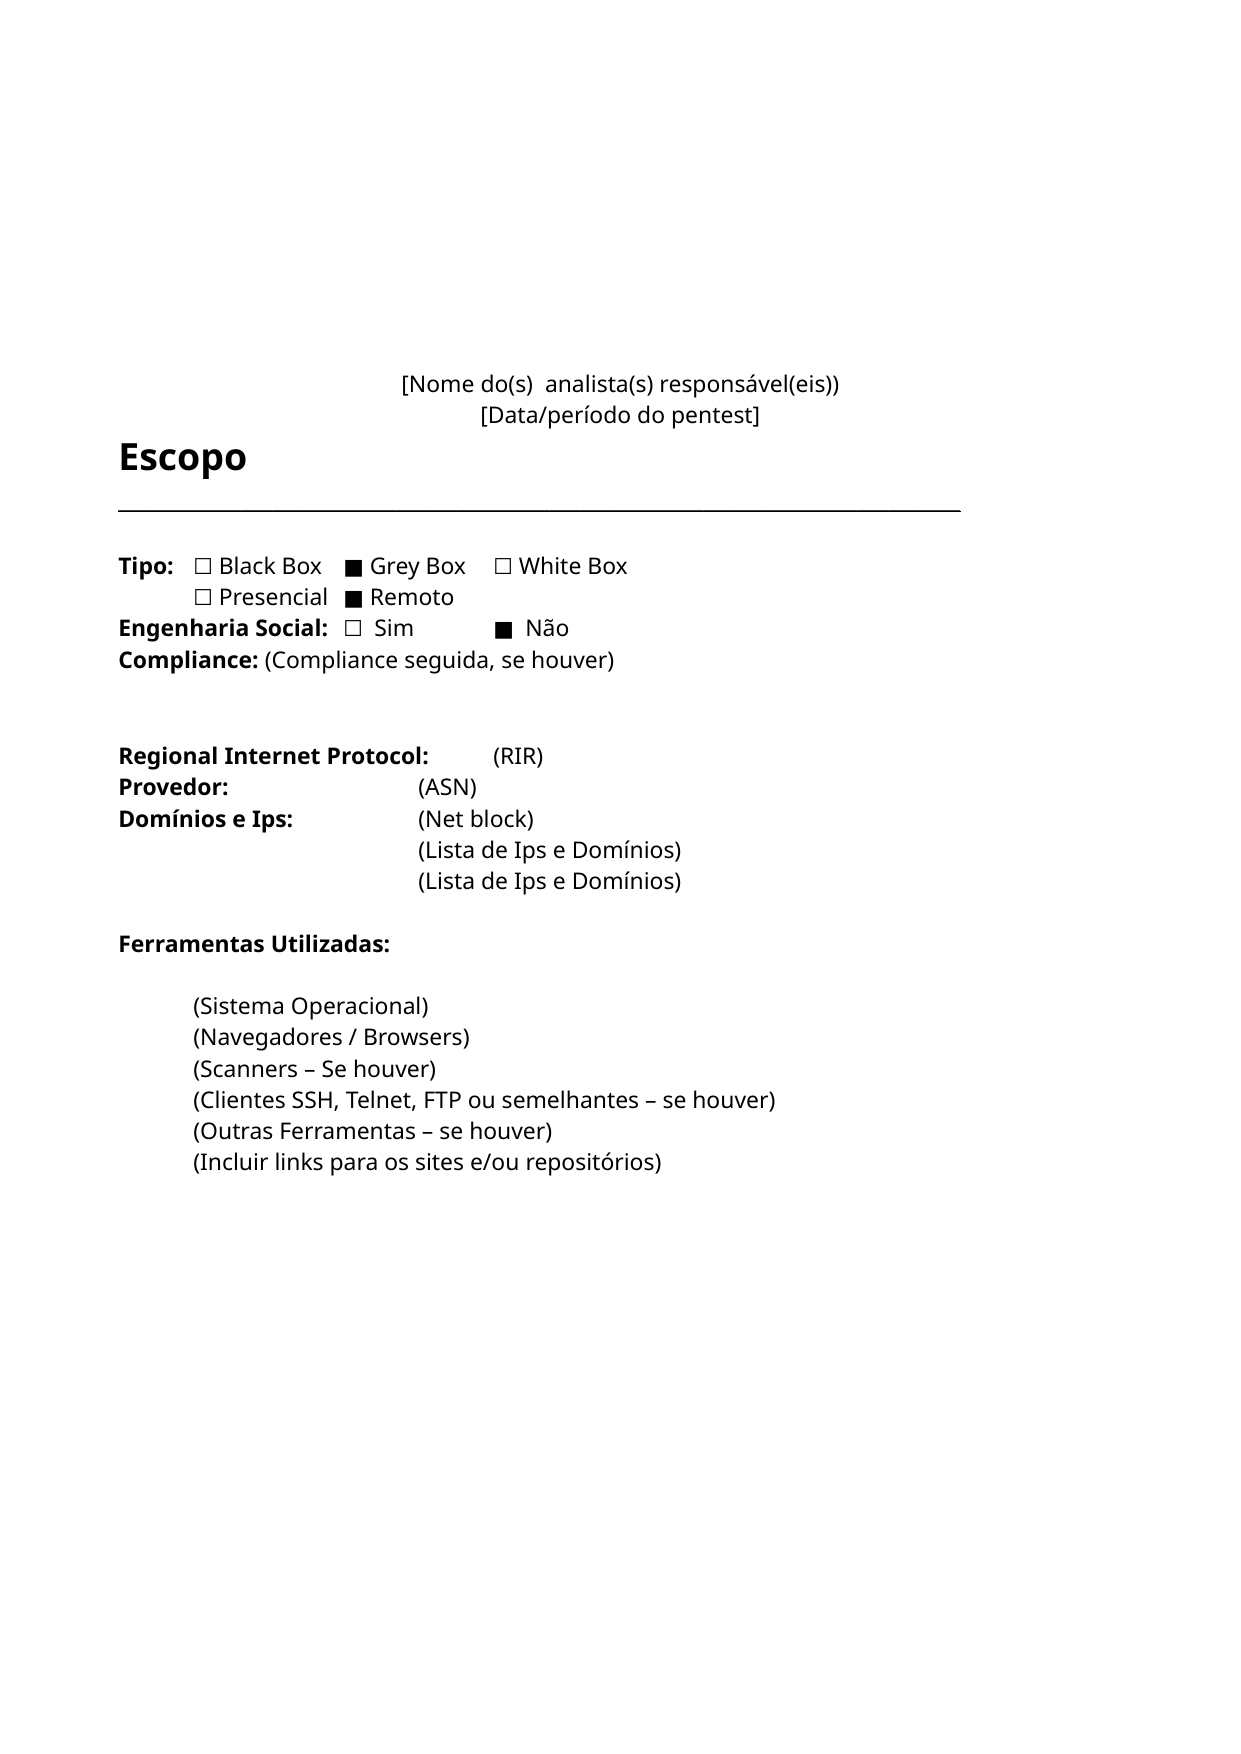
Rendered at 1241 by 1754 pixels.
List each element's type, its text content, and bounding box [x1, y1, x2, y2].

text Provedor: (ASN) [118, 771, 1122, 803]
text Compliance: (Compliance seguida, se houver) [118, 643, 1122, 675]
text (Navegadores / Browsers) [118, 1021, 1122, 1053]
text (Scanners – Se houver) [118, 1053, 1122, 1084]
text Domínios e Ips: (Net block) [118, 803, 1122, 834]
text Tipo: ☐ Black Box ■ Grey Box ☐ White Box [118, 550, 1122, 581]
text (Lista de Ips e Domínios) [118, 834, 1122, 865]
text [Data/período do pentest] [118, 399, 1122, 431]
text (Lista de Ips e Domínios) [118, 865, 1122, 896]
text (Outras Ferramentas – se houver) [118, 1115, 1122, 1146]
text (Sistema Operacional) [118, 990, 1122, 1021]
text ☐ Presencial ■ Remoto [118, 581, 1122, 612]
text Ferramentas Utilizadas: [118, 928, 1122, 959]
text __________________________________________________________________________________ [118, 482, 1122, 516]
text Escopo [118, 431, 1122, 482]
text Engenharia Social: ☐ Sim ■ Não [118, 612, 1122, 643]
text Regional Internet Protocol: (RIR) [118, 740, 1122, 771]
text (Incluir links para os sites e/ou repositórios) [118, 1146, 1122, 1178]
text (Clientes SSH, Telnet, FTP ou semelhantes – se houver) [118, 1084, 1122, 1115]
text [Nome do(s) analista(s) responsável(eis)) [118, 368, 1122, 399]
